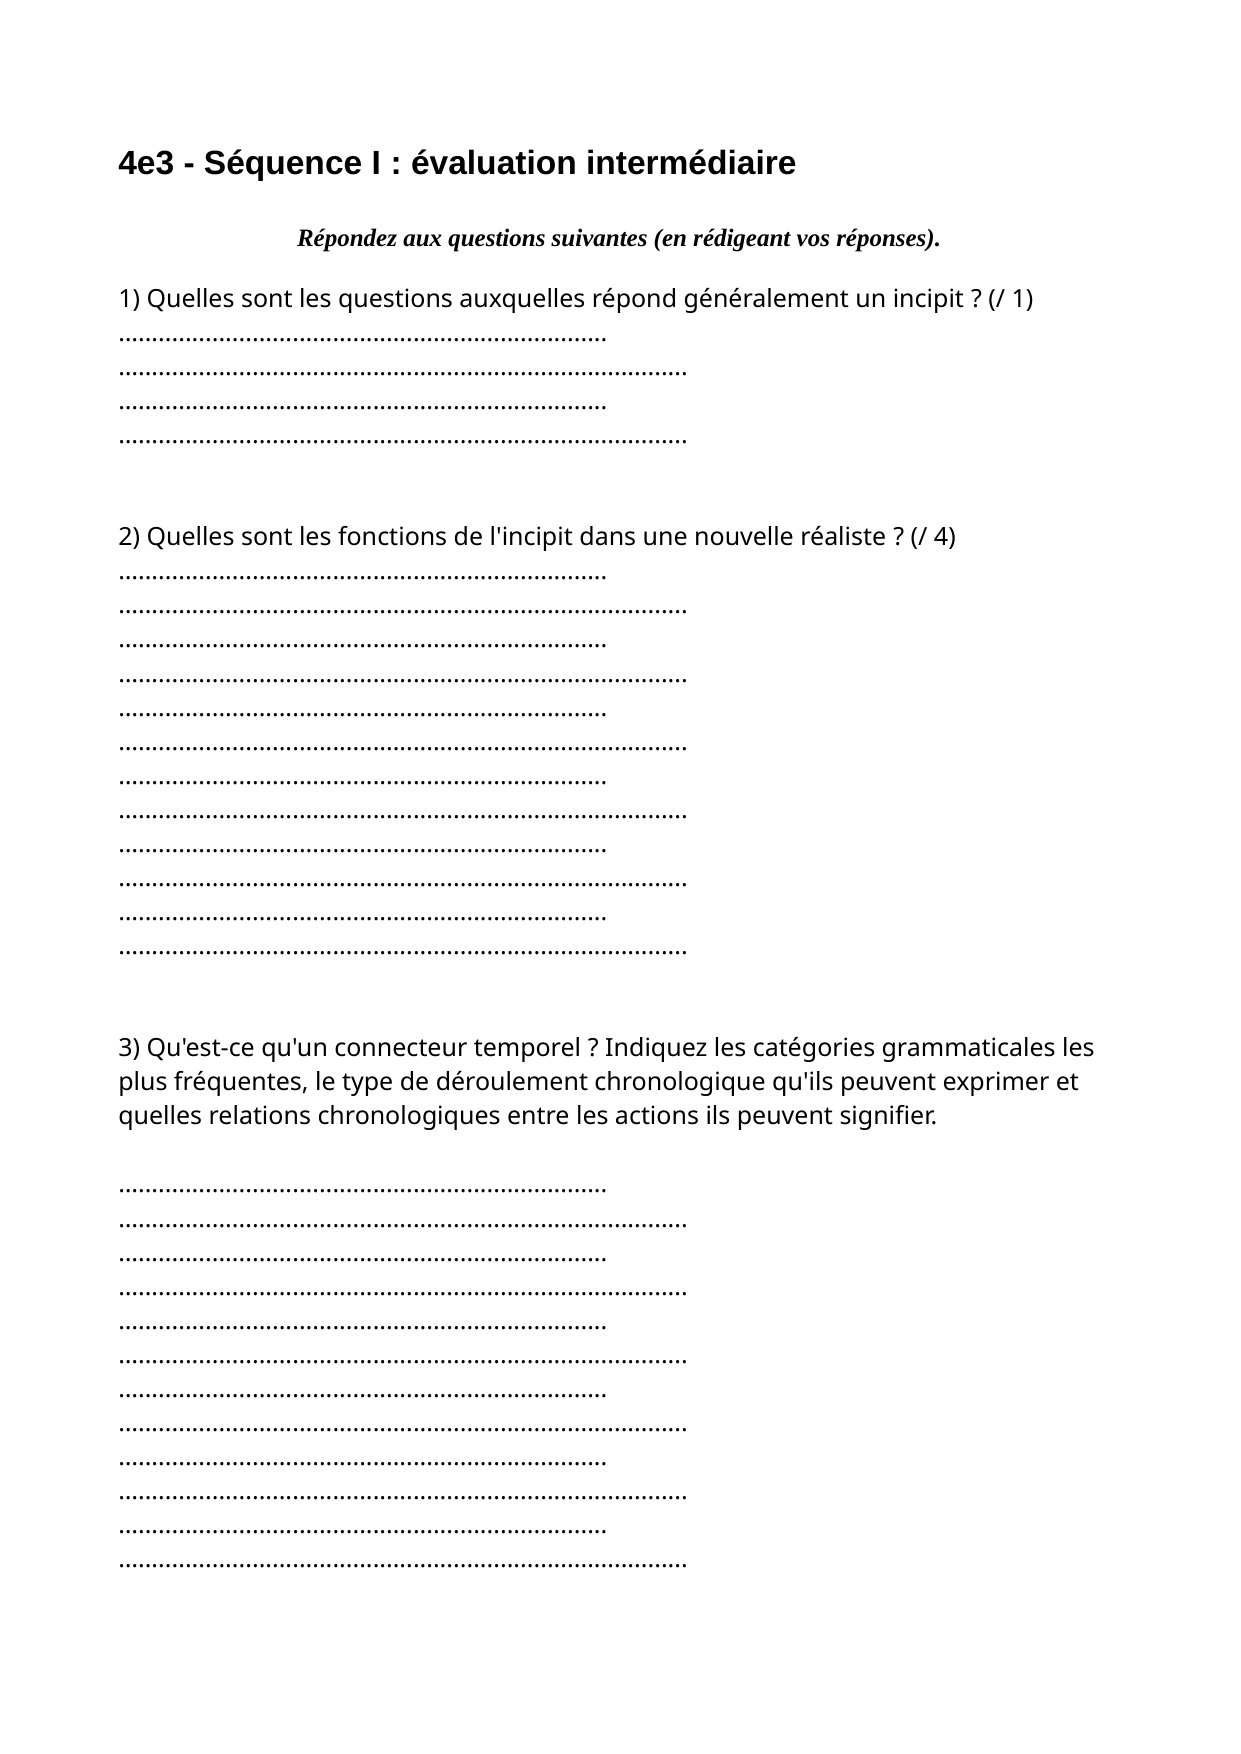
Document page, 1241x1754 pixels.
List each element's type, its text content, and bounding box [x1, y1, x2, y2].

text …......................................................................…..................................................................................…......................................................................….................................................................................. [118, 1234, 1122, 1371]
subtitle 4e3 - Séquence I : évaluation intermédiaire [118, 143, 1122, 182]
text …......................................................................….................................................................................. [118, 1439, 1122, 1507]
text …......................................................................….................................................................................. [118, 553, 1122, 621]
text 2) Quelles sont les fonctions de l'incipit dans une nouvelle réaliste ? (/ 4) [118, 519, 1122, 553]
text …......................................................................….................................................................................. [118, 1166, 1122, 1234]
text …......................................................................….................................................................................. [118, 1507, 1122, 1575]
text …......................................................................….................................................................................. [118, 621, 1122, 689]
text 3) Qu'est-ce qu'un connecteur temporel ? Indiquez les catégories grammaticales les plus fréquentes, le type de déroulement chronologique qu'ils peuvent exprimer et quelles relations chronologiques entre les actions ils peuvent signifier. [118, 1030, 1122, 1132]
text …......................................................................….................................................................................. [118, 1371, 1122, 1439]
text …......................................................................….................................................................................. [118, 894, 1122, 962]
text 1) Quelles sont les questions auxquelles répond généralement un incipit ? (/ 1) [118, 281, 1122, 314]
text …......................................................................….................................................................................. [118, 383, 1122, 451]
text Répondez aux questions suivantes (en rédigeant vos réponses). [118, 223, 1122, 252]
text …......................................................................….................................................................................. [118, 314, 1122, 383]
text …......................................................................….................................................................................. [118, 689, 1122, 757]
text …......................................................................….................................................................................. [118, 757, 1122, 826]
text …......................................................................….................................................................................. [118, 826, 1122, 894]
